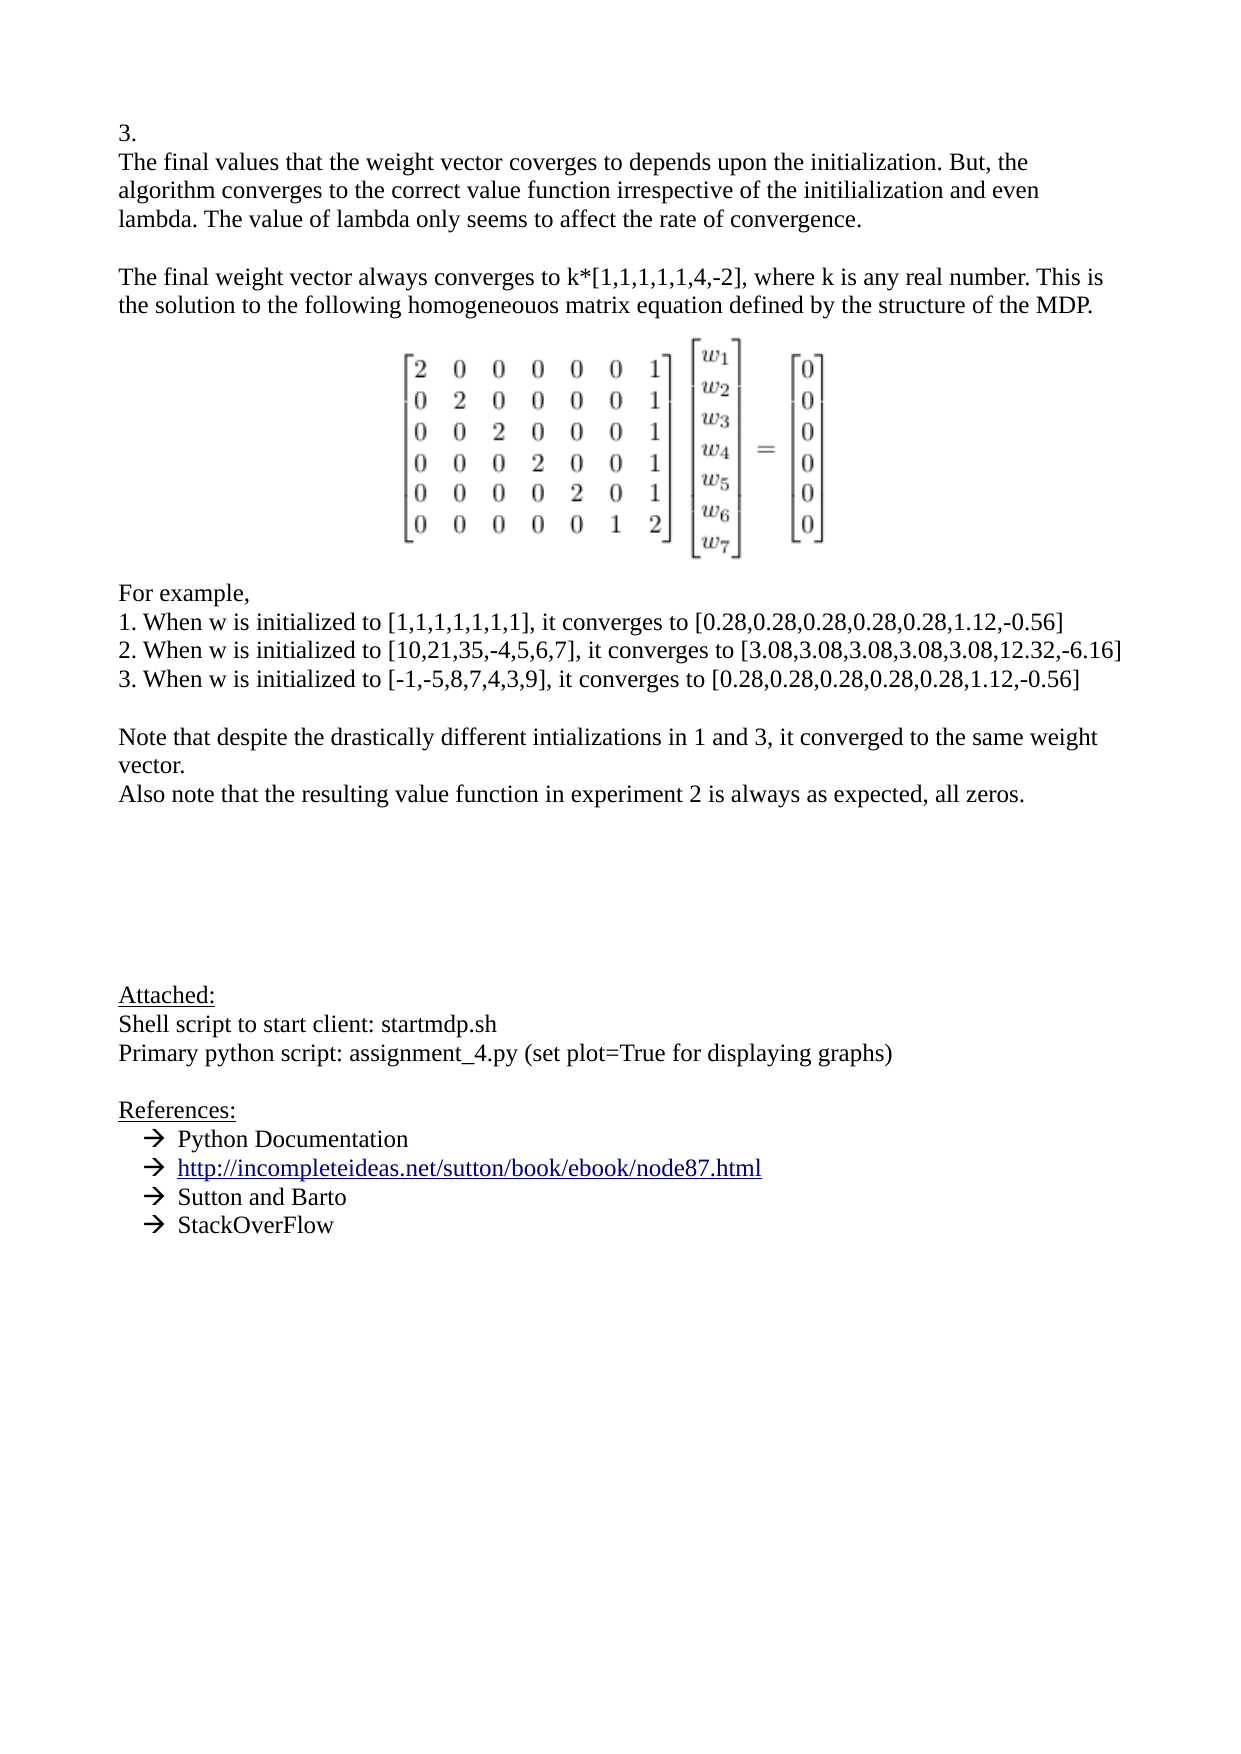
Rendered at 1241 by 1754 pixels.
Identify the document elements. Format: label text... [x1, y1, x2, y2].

list Sutton and Barto [142, 1182, 1122, 1211]
list Python Documentation [142, 1124, 1122, 1153]
picture [381, 329, 859, 583]
text The final values that the weight vector coverges to depends upon the initialization. But, the algorithm converges to the correct value function irrespective of the initilialization and even lambda. The value of lambda only seems to affect the rate of convergence. [118, 147, 1122, 233]
list StackOverFlow [142, 1211, 1122, 1239]
list http://incompleteideas.net/sutton/book/ebook/node87.html [142, 1153, 1122, 1182]
list References: [83, 1096, 1122, 1124]
text Attached: [118, 981, 1122, 1009]
text 3. [118, 118, 1122, 147]
text Also note that the resulting value function in experiment 2 is always as expected, all zeros. [118, 779, 1122, 808]
text For example, [118, 578, 1122, 607]
text The final weight vector always converges to k*[1,1,1,1,1,4,-2], where k is any real number. This is the solution to the following homogeneouos matrix equation defined by the structure of the MDP. [118, 262, 1122, 319]
text Note that despite the drastically different intializations in 1 and 3, it converged to the same weight vector. [118, 722, 1122, 779]
text 3. When w is initialized to [-1,-5,8,7,4,3,9], it converges to [0.28,0.28,0.28,0.28,0.28,1.12,-0.56] [118, 664, 1122, 693]
text Primary python script: assignment_4.py (set plot=True for displaying graphs) [118, 1038, 1122, 1067]
text Shell script to start client: startmdp.sh [118, 1009, 1122, 1038]
text 1. When w is initialized to [1,1,1,1,1,1,1], it converges to [0.28,0.28,0.28,0.28,0.28,1.12,-0.56] [118, 607, 1122, 636]
text 2. When w is initialized to [10,21,35,-4,5,6,7], it converges to [3.08,3.08,3.08,3.08,3.08,12.32,-6.16] [118, 636, 1122, 664]
